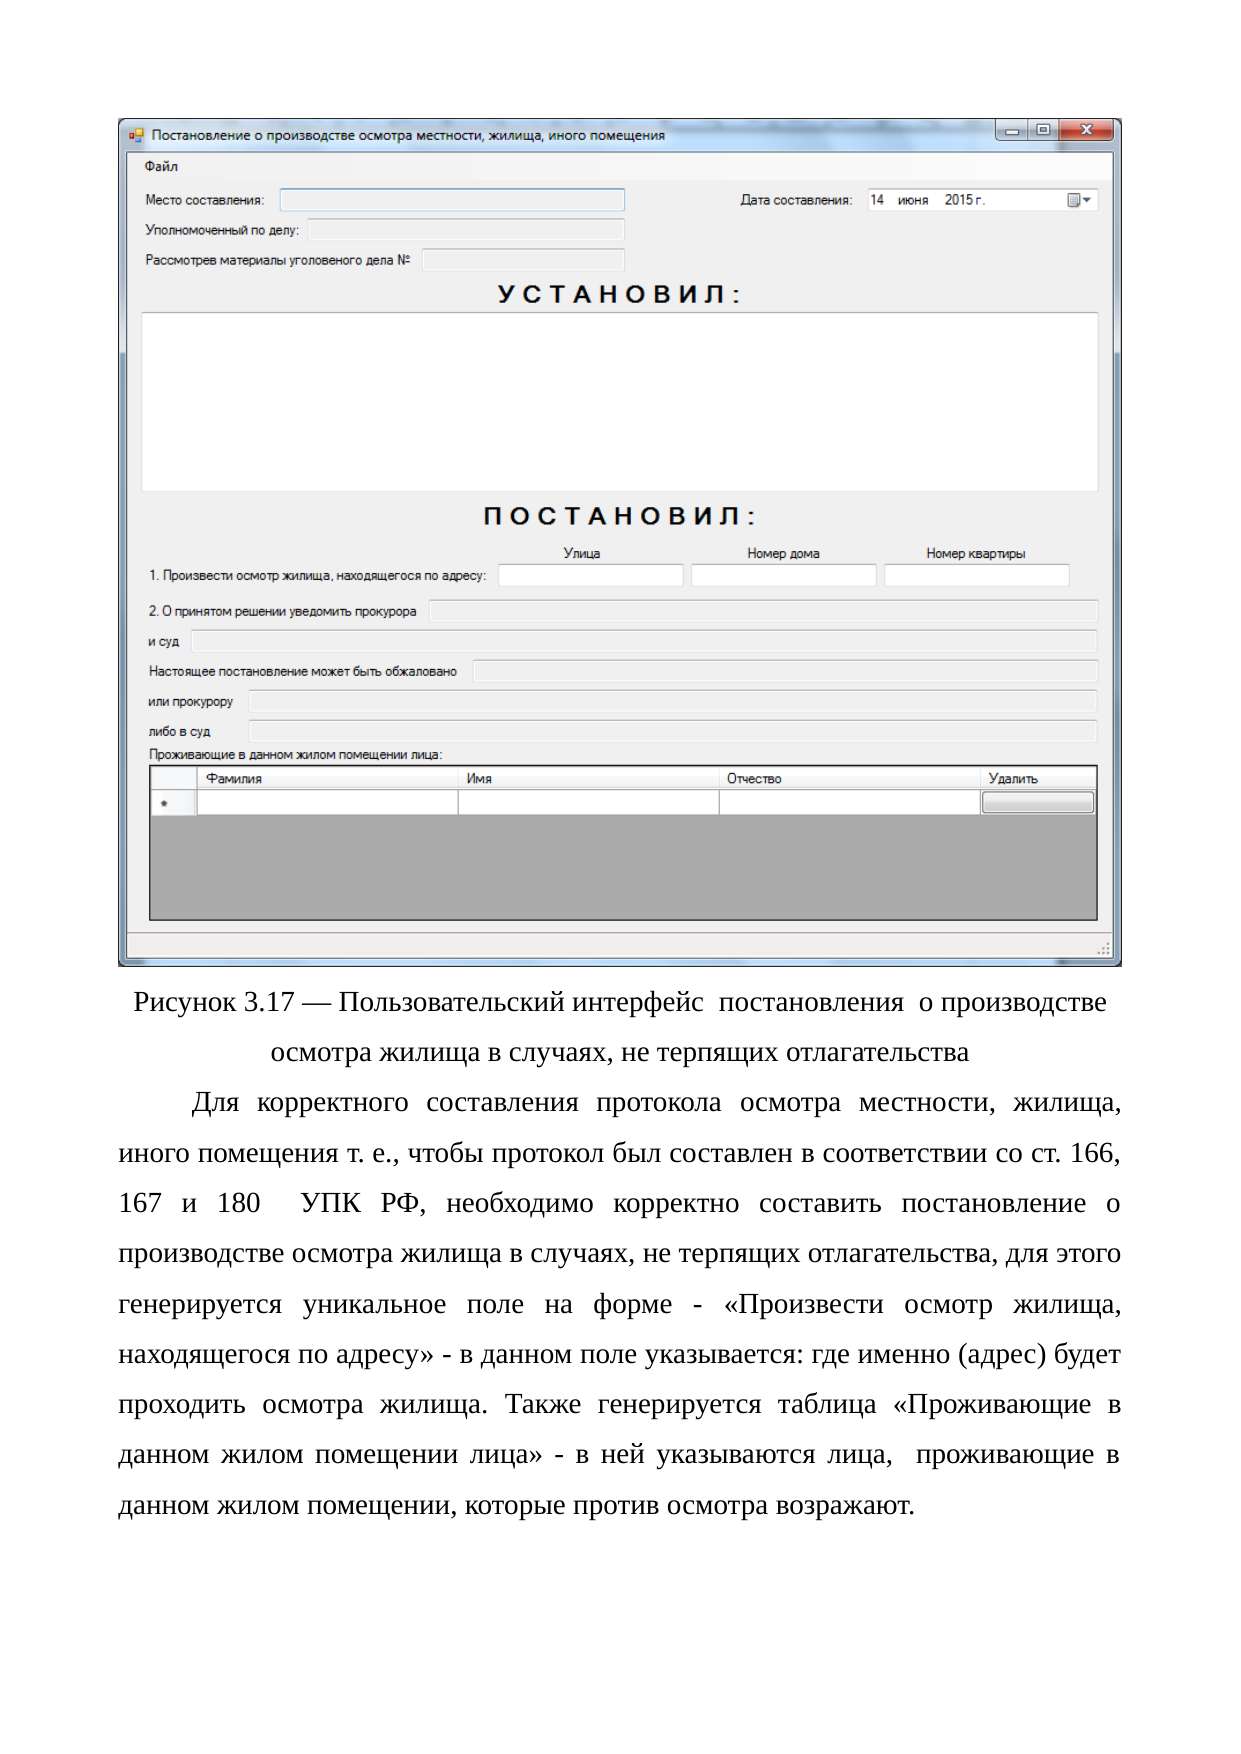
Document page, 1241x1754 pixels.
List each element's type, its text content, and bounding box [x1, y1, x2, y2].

text Рисунок 3.17 — Пользовательский интерфейс постановления о производстве осмотра жилища в случаях, не терпящих отлагательства [118, 967, 1122, 1068]
picture [118, 118, 1122, 967]
text Для корректного составления протокола осмотра местности, жилища, иного помещения т. е., чтобы протокол был составлен в соответствии со ст. 166, 167 и 180 УПК РФ, необходимо корректно составить постановление о производстве осмотра жилища в случаях, не терпящих отлагательства, для этого генерируется уникальное поле на форме - «Произвести осмотр жилища, находящегося по адресу» - в данном поле указывается: где именно (адрес) будет проходить осмотра жилища. Также генерируется таблица «Проживающие в данном жилом помещении лица» - в ней указываются лица, проживающие в данном жилом помещении, которые против осмотра возражают. [118, 1084, 1122, 1521]
